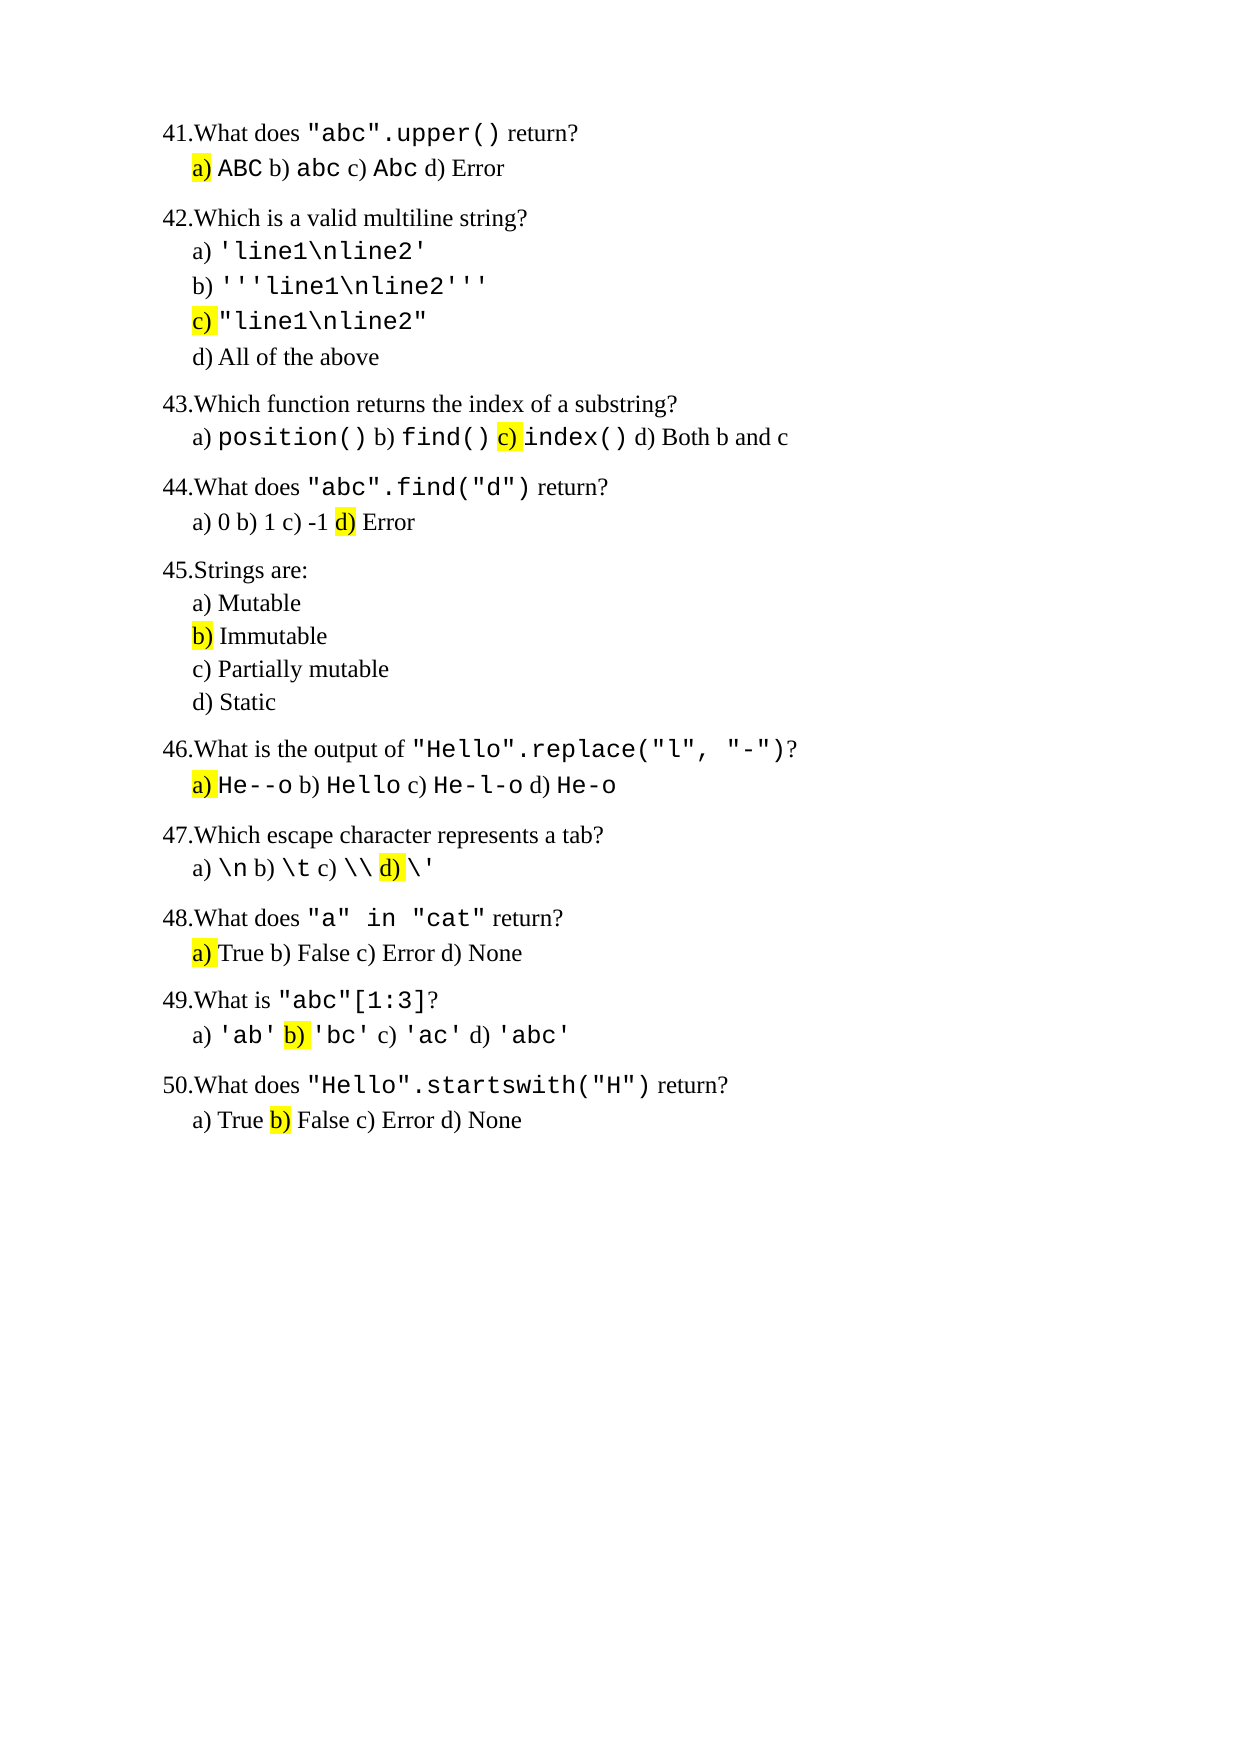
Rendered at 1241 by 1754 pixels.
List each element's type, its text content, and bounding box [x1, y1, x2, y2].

list What does "Hello".startswith("H") return? a) True b) False c) Error d) None [162, 1071, 1122, 1134]
list Which function returns the index of a substring? a) position() b) find() c) index() d) Both b and c [162, 389, 1122, 453]
list Strings are: a) Mutable b) Immutable c) Partially mutable d) Static [162, 555, 1122, 716]
list What does "abc".upper() return? a) ABC b) abc c) Abc d) Error [162, 118, 1122, 184]
list What does "a" in "cat" return? a) True b) False c) Error d) None [162, 903, 1122, 967]
list What is the output of "Hello".replace("l", "-")? a) He--o b) Hello c) He-l-o d) He-o [162, 734, 1122, 801]
list Which is a valid multiline string? a) 'line1\nline2' b) '''line1\nline2''' c) "line1\nline2" d) All of the above [162, 203, 1122, 370]
list Which escape character represents a tab? a) \n b) \t c) \\ d) \' [162, 820, 1122, 883]
list What is "abc"[1:3]? a) 'ab' b) 'bc' c) 'ac' d) 'abc' [162, 985, 1122, 1051]
list What does "abc".find("d") return? a) 0 b) 1 c) -1 d) Error [162, 472, 1122, 536]
